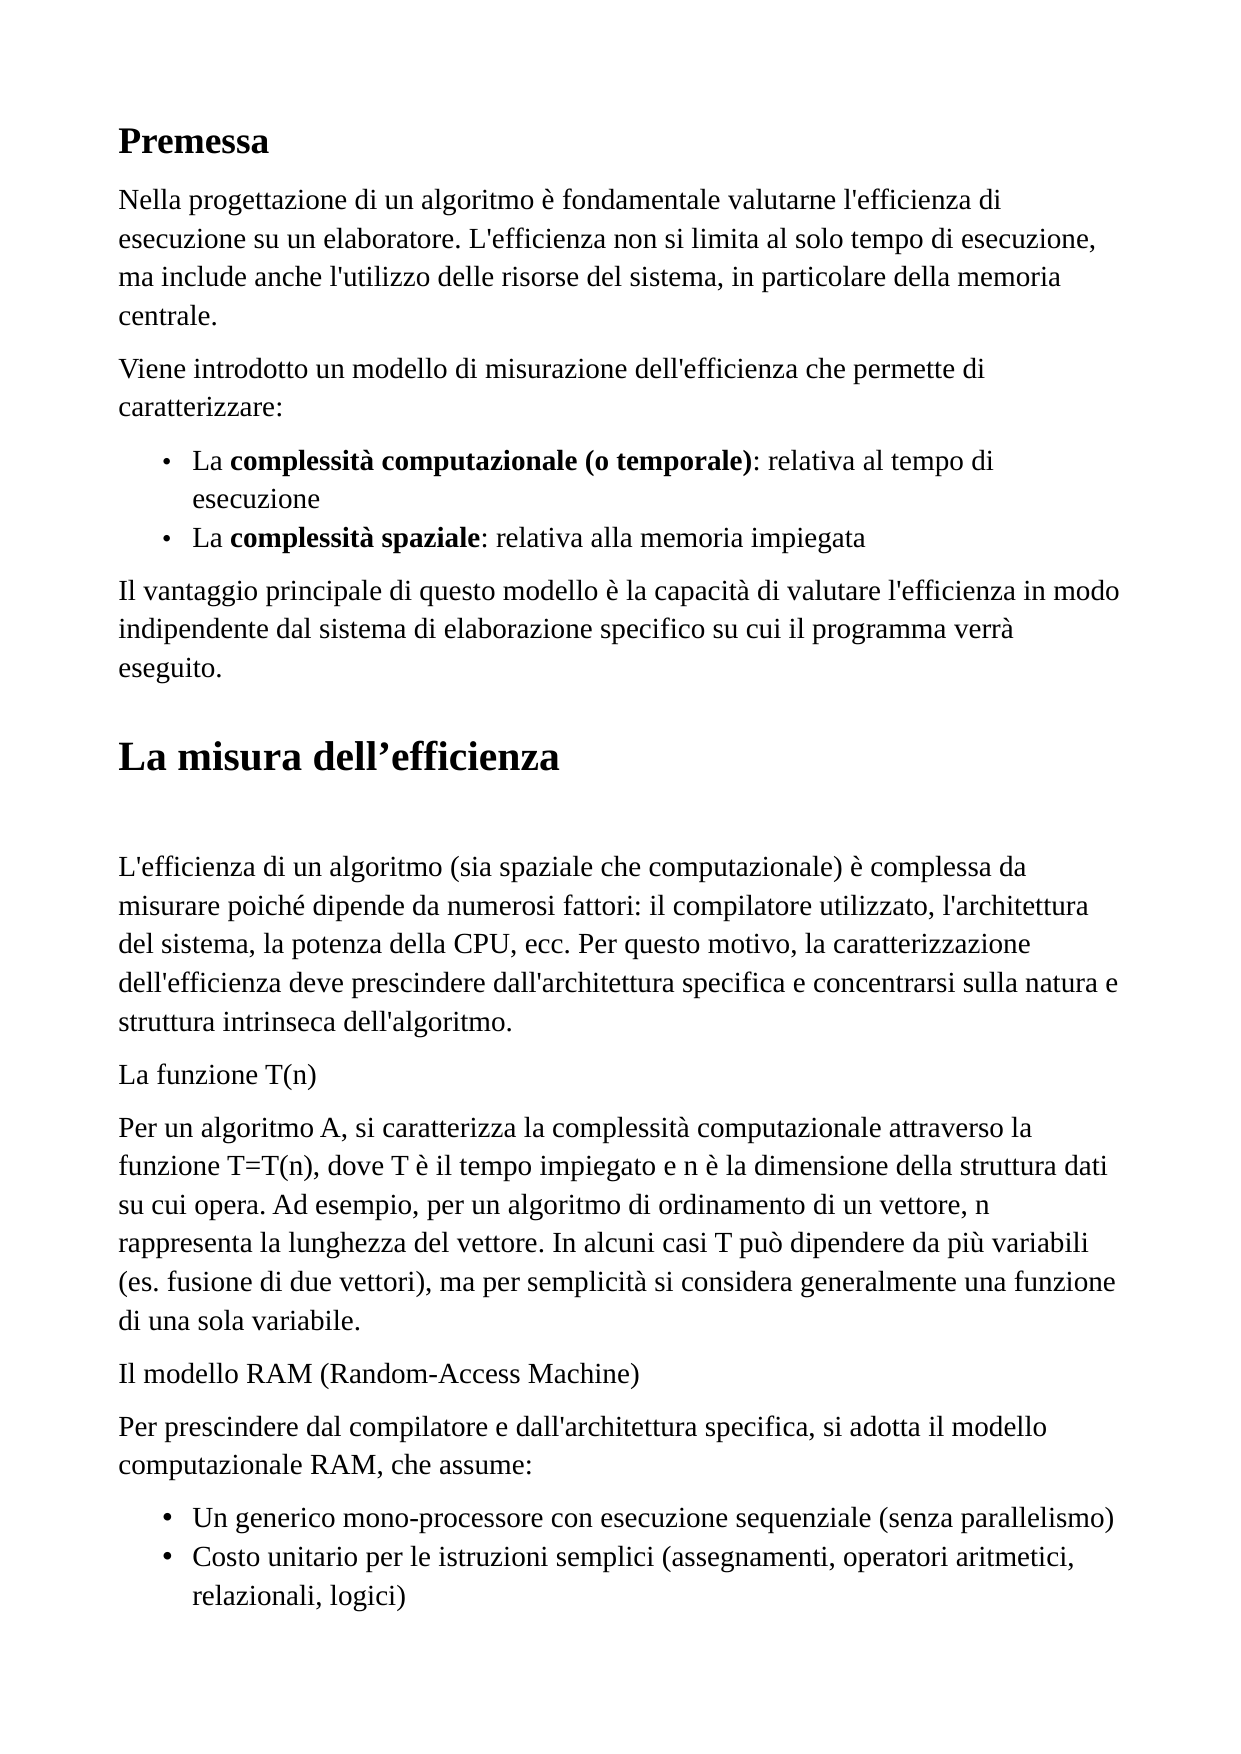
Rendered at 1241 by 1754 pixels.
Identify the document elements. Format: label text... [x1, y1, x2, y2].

text Per prescindere dal compilatore e dall'architettura specifica, si adotta il modello computazionale RAM, che assume: [118, 1409, 1122, 1481]
text Nella progettazione di un algoritmo è fondamentale valutarne l'efficienza di esecuzione su un elaboratore. L'efficienza non si limita al solo tempo di esecuzione, ma include anche l'utilizzo delle risorse del sistema, in particolare della memoria centrale. [118, 182, 1122, 331]
text Viene introdotto un modello di misurazione dell'efficienza che permette di caratterizzare: [118, 351, 1122, 423]
list La complessità spaziale: relativa alla memoria impiegata [162, 520, 1122, 553]
text L'efficienza di un algoritmo (sia spaziale che computazionale) è complessa da misurare poiché dipende da numerosi fattori: il compilatore utilizzato, l'architettura del sistema, la potenza della CPU, ecc. Per questo motivo, la caratterizzazione dell'efficienza deve prescindere dall'architettura specifica e concentrarsi sulla natura e struttura intrinseca dell'algoritmo. [118, 849, 1122, 1037]
list Costo unitario per le istruzioni semplici (assegnamenti, operatori aritmetici, relazionali, logici) [162, 1539, 1122, 1611]
text Il vantaggio principale di questo modello è la capacità di valutare l'efficienza in modo indipendente dal sistema di elaborazione specifico su cui il programma verrà eseguito. [118, 573, 1122, 683]
list La complessità computazionale (o temporale): relativa al tempo di esecuzione [162, 443, 1122, 515]
text La misura dell’efficienza [118, 732, 1122, 780]
text Per un algoritmo A, si caratterizza la complessità computazionale attraverso la funzione T=T(n), dove T è il tempo impiegato e n è la dimensione della struttura dati su cui opera. Ad esempio, per un algoritmo di ordinamento di un vettore, n rappresenta la lunghezza del vettore. In alcuni casi T può dipendere da più variabili (es. fusione di due vettori), ma per semplicità si considera generalmente una funzione di una sola variabile. [118, 1110, 1122, 1336]
list Un generico mono-processore con esecuzione sequenziale (senza parallelismo) [162, 1501, 1122, 1534]
text Il modello RAM (Random-Access Machine) [118, 1356, 1122, 1389]
text La funzione T(n) [118, 1057, 1122, 1090]
text Premessa [118, 118, 1122, 161]
